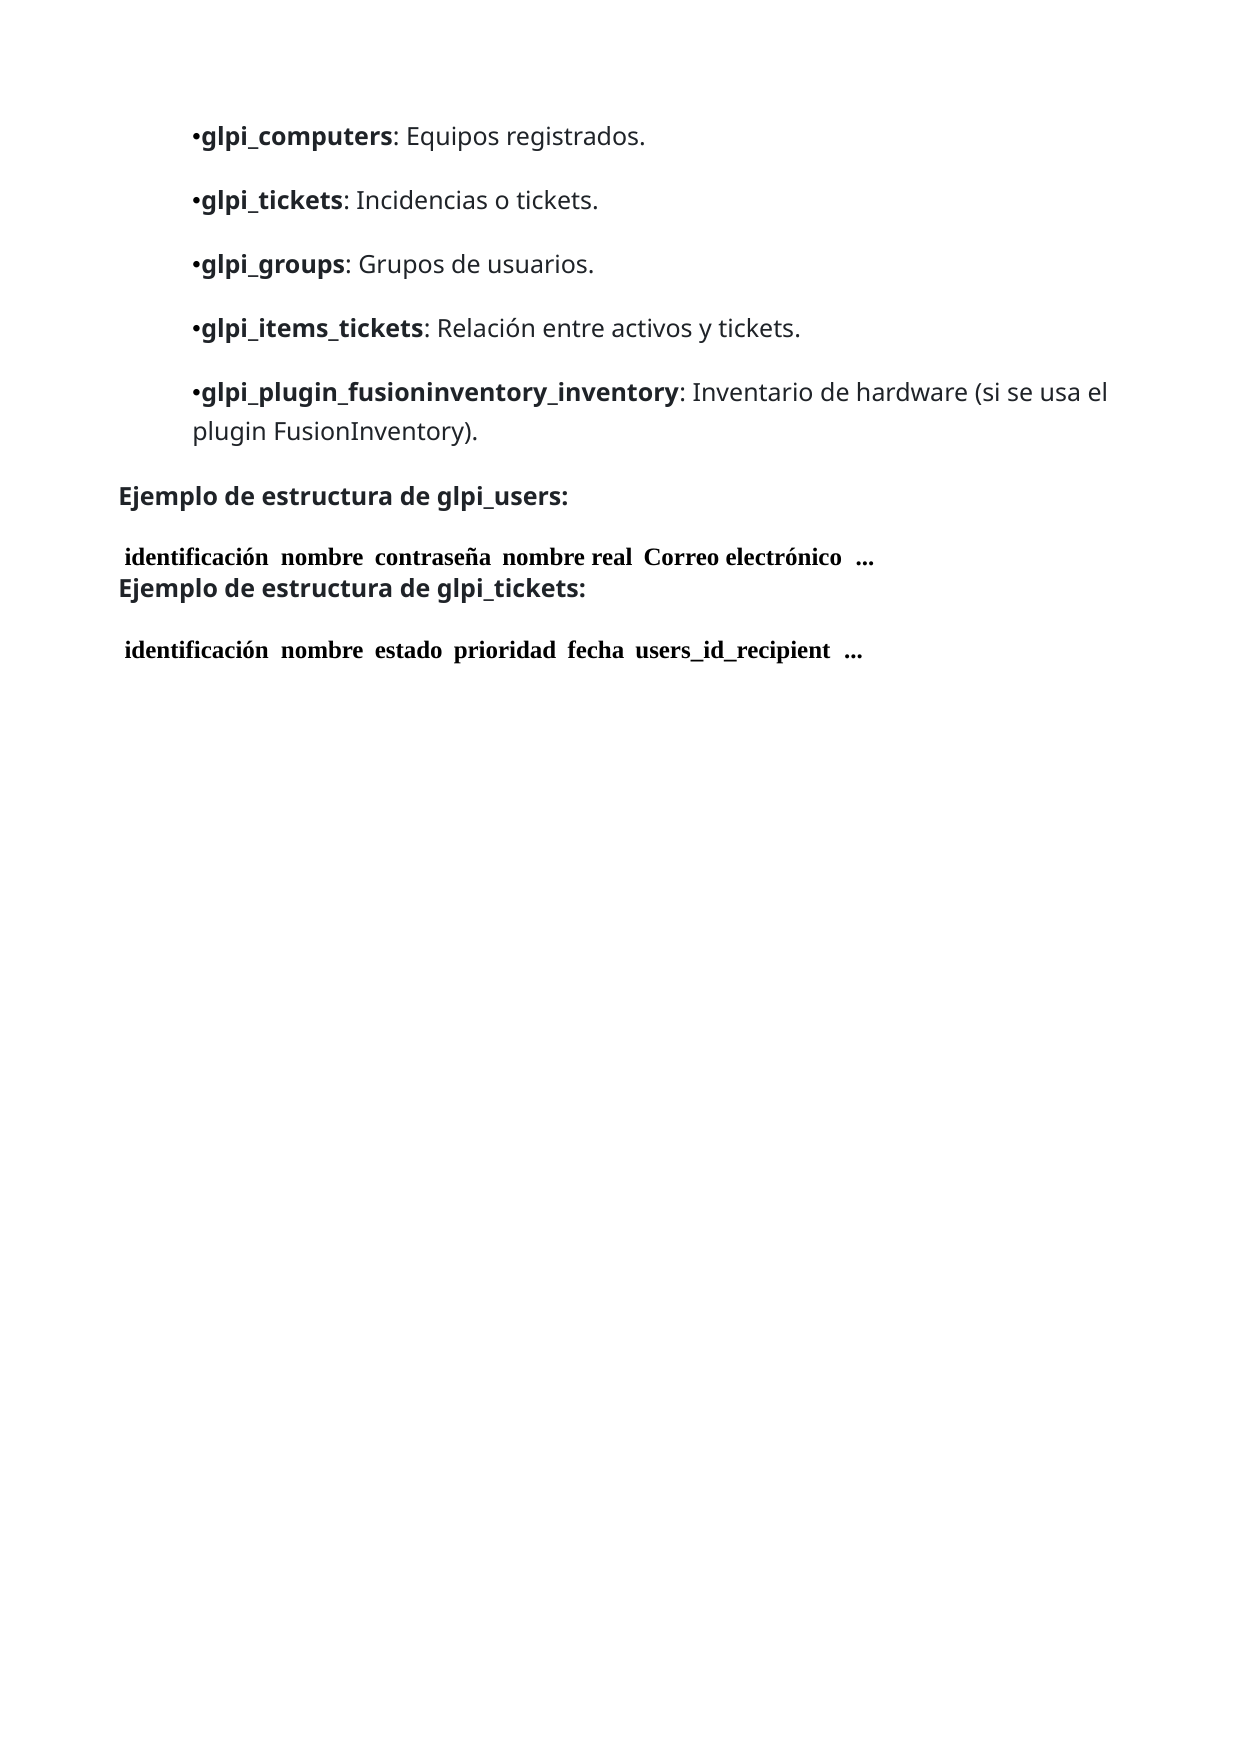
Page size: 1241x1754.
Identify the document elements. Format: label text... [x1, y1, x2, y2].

table_header nombre [275, 542, 369, 571]
list glpi_plugin_fusioninventory_inventory: Inventario de hardware (si se usa el plugin FusionInventory). [118, 375, 1122, 448]
list glpi_groups: Grupos de usuarios. [118, 246, 1122, 281]
list glpi_items_tickets: Relación entre activos y tickets. [118, 311, 1122, 345]
list glpi_computers: Equipos registrados. [118, 118, 1122, 152]
text Ejemplo de estructura de glpi_users: [118, 478, 1122, 512]
table_header contraseña [369, 542, 497, 571]
table_header ... [848, 542, 882, 571]
table_header users_id_recipient [630, 635, 836, 664]
table_header prioridad [448, 635, 562, 664]
table_header identificación [118, 635, 275, 664]
table_header identificación [118, 542, 275, 571]
text Ejemplo de estructura de glpi_tickets: [118, 571, 1122, 605]
table_header nombre real [497, 542, 638, 571]
table_header estado [369, 635, 448, 664]
table_header Correo electrónico [638, 542, 847, 571]
table_header fecha [562, 635, 630, 664]
table_header nombre [275, 635, 369, 664]
table_header ... [836, 635, 871, 664]
list glpi_tickets: Incidencias o tickets. [118, 182, 1122, 216]
